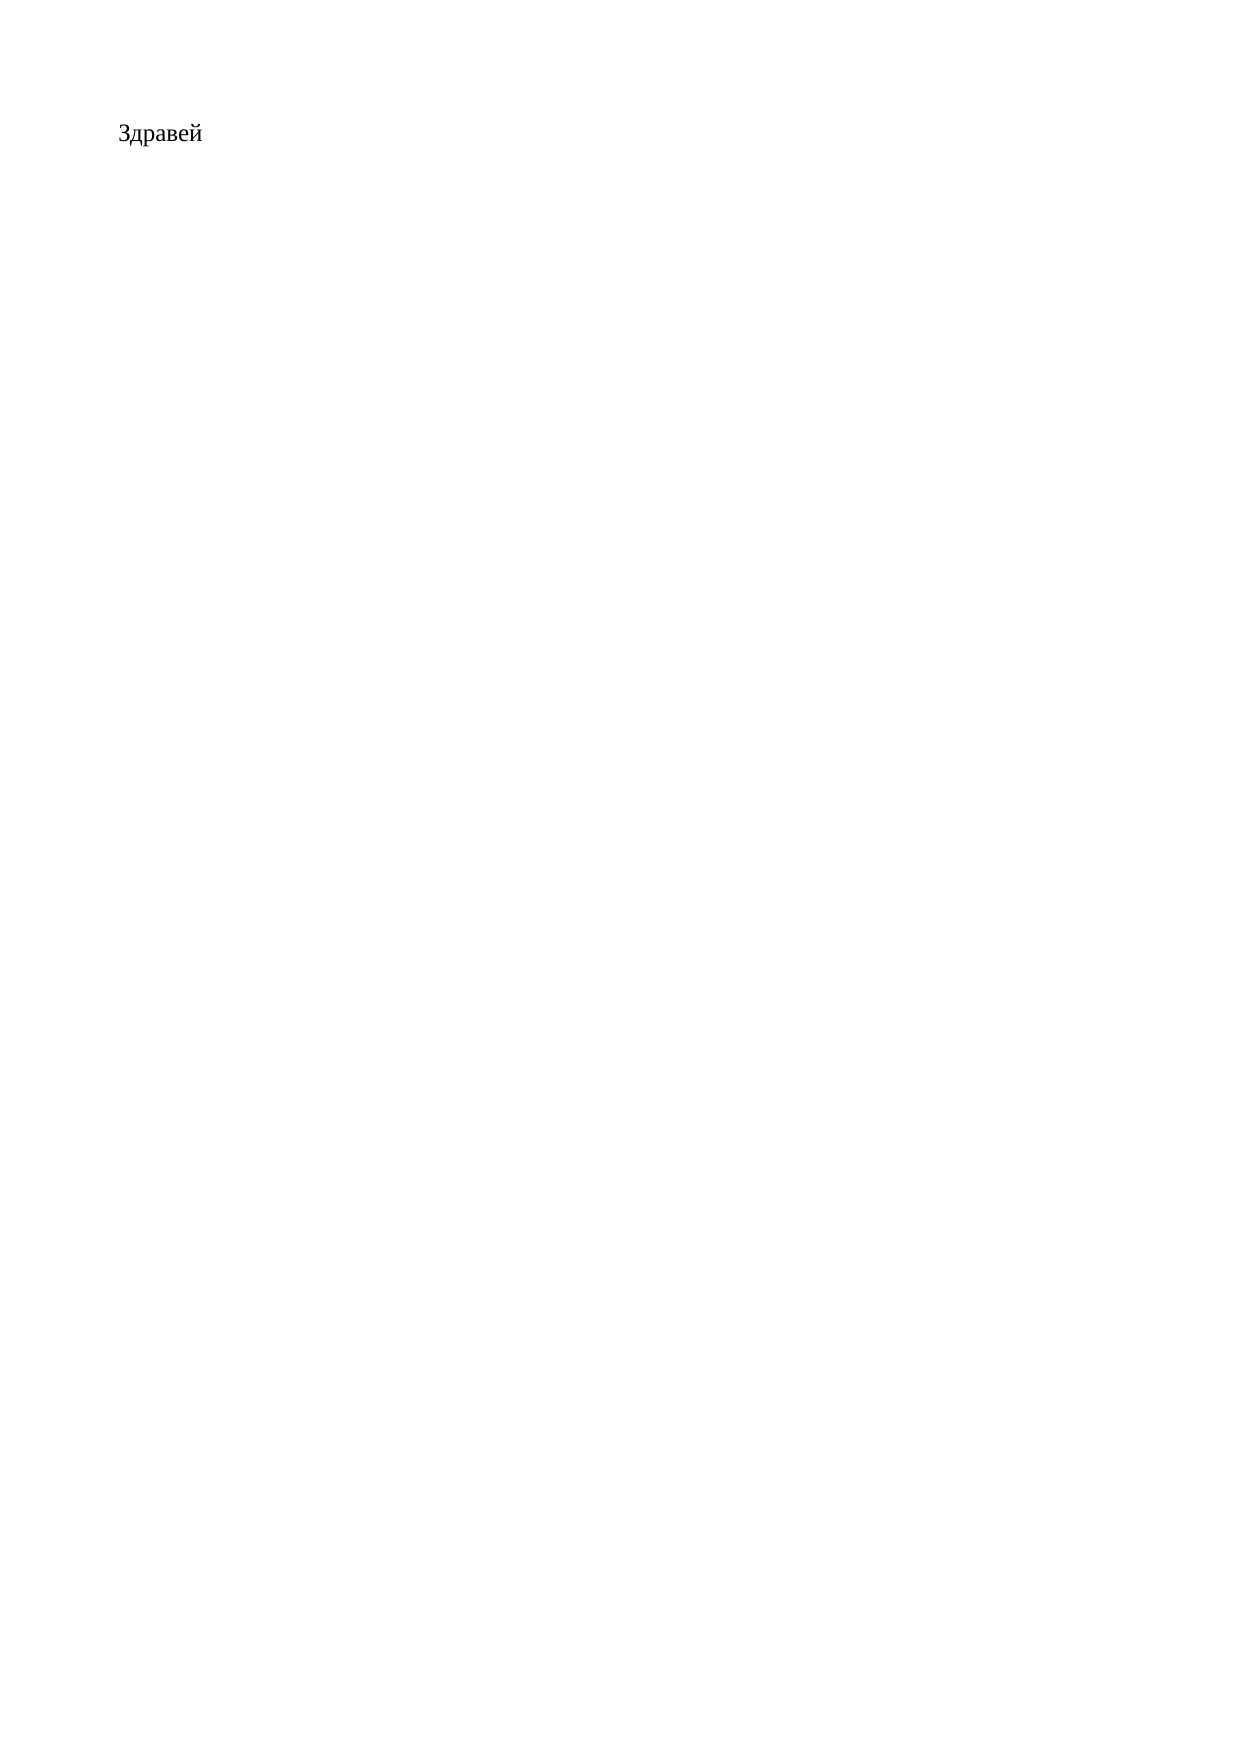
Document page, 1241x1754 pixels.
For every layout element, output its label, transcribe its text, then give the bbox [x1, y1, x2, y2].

text Здравей [118, 118, 1122, 147]
